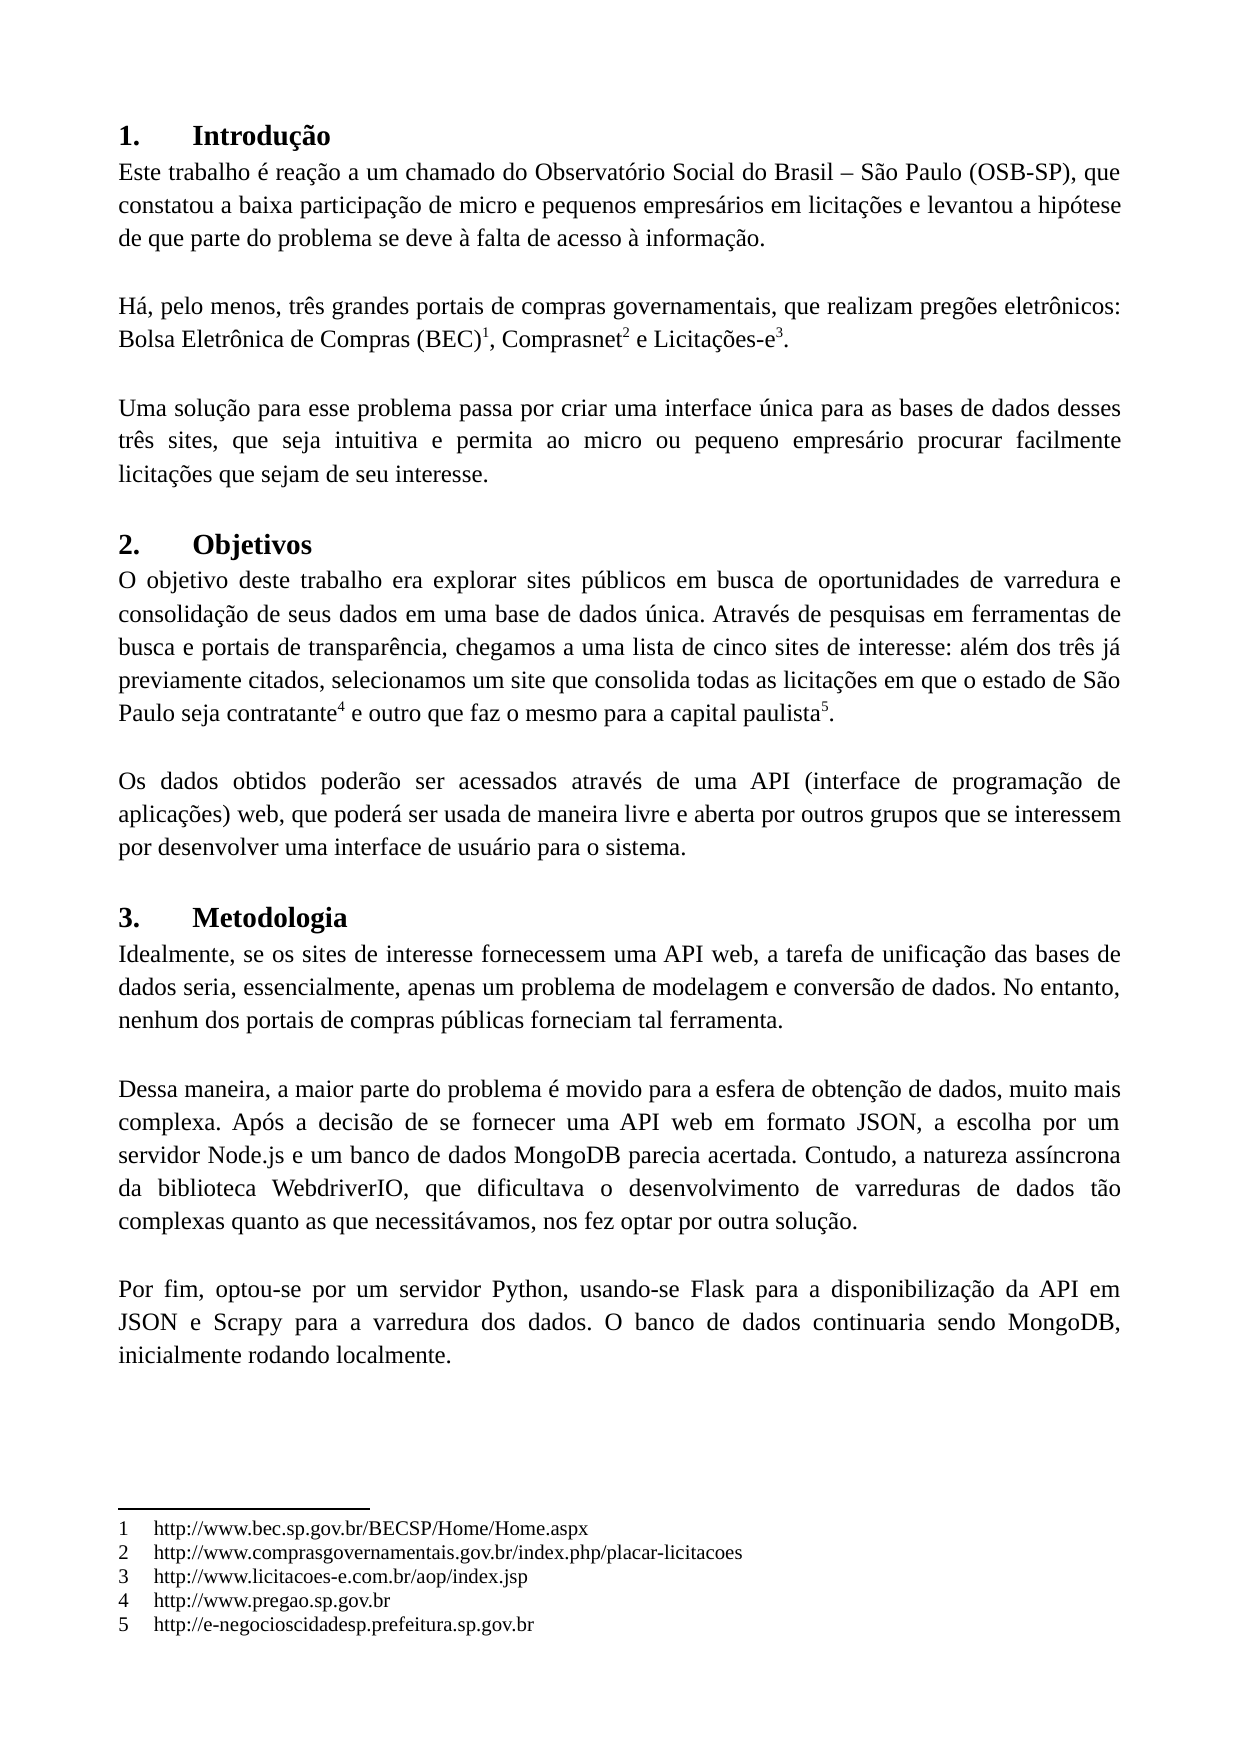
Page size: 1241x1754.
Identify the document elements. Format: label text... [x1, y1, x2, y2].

text 2. Objetivos [118, 527, 1122, 561]
text http://www.comprasgovernamentais.gov.br/index.php/placar-licitacoes [118, 1539, 1122, 1564]
text 1. Introdução [118, 118, 1122, 152]
text Há, pelo menos, três grandes portais de compras governamentais, que realizam pregões eletrônicos: Bolsa Eletrônica de Compras (BEC), Comprasnet e Licitações-e. [118, 291, 1122, 353]
text Uma solução para esse problema passa por criar uma interface única para as bases de dados desses três sites, que seja intuitiva e permita ao micro ou pequeno empresário procurar facilmente licitações que sejam de seu interesse. [118, 393, 1122, 487]
text Este trabalho é reação a um chamado do Observatório Social do Brasil – São Paulo (OSB-SP), que constatou a baixa participação de micro e pequenos empresários em licitações e levantou a hipótese de que parte do problema se deve à falta de acesso à informação. [118, 157, 1122, 251]
text http://www.bec.sp.gov.br/BECSP/Home/Home.aspx [118, 1516, 1122, 1539]
text http://www.pregao.sp.gov.br [118, 1588, 1122, 1612]
text http://www.licitacoes-e.com.br/aop/index.jsp [118, 1564, 1122, 1588]
text Por fim, optou-se por um servidor Python, usando-se Flask para a disponibilização da API em JSON e Scrapy para a varredura dos dados. O banco de dados continuaria sendo MongoDB, inicialmente rodando localmente. [118, 1274, 1122, 1369]
text Idealmente, se os sites de interesse fornecessem uma API web, a tarefa de unificação das bases de dados seria, essencialmente, apenas um problema de modelagem e conversão de dados. No entanto, nenhum dos portais de compras públicas forneciam tal ferramenta. [118, 939, 1122, 1034]
text 3. Metodologia [118, 901, 1122, 934]
text Dessa maneira, a maior parte do problema é movido para a esfera de obtenção de dados, muito mais complexa. Após a decisão de se fornecer uma API web em formato JSON, a escolha por um servidor Node.js e um banco de dados MongoDB parecia acertada. Contudo, a natureza assíncrona da biblioteca WebdriverIO, que dificultava o desenvolvimento de varreduras de dados tão complexas quanto as que necessitávamos, nos fez optar por outra solução. [118, 1074, 1122, 1234]
text http://e-negocioscidadesp.prefeitura.sp.gov.br [118, 1612, 1122, 1636]
text O objetivo deste trabalho era explorar sites públicos em busca de oportunidades de varredura e consolidação de seus dados em uma base de dados única. Através de pesquisas em ferramentas de busca e portais de transparência, chegamos a uma lista de cinco sites de interesse: além dos três já previamente citados, selecionamos um site que consolida todas as licitações em que o estado de São Paulo seja contratante e outro que faz o mesmo para a capital paulista. [118, 566, 1122, 726]
text Os dados obtidos poderão ser acessados através de uma API (interface de programação de aplicações) web, que poderá ser usada de maneira livre e aberta por outros grupos que se interessem por desenvolver uma interface de usuário para o sistema. [118, 766, 1122, 861]
